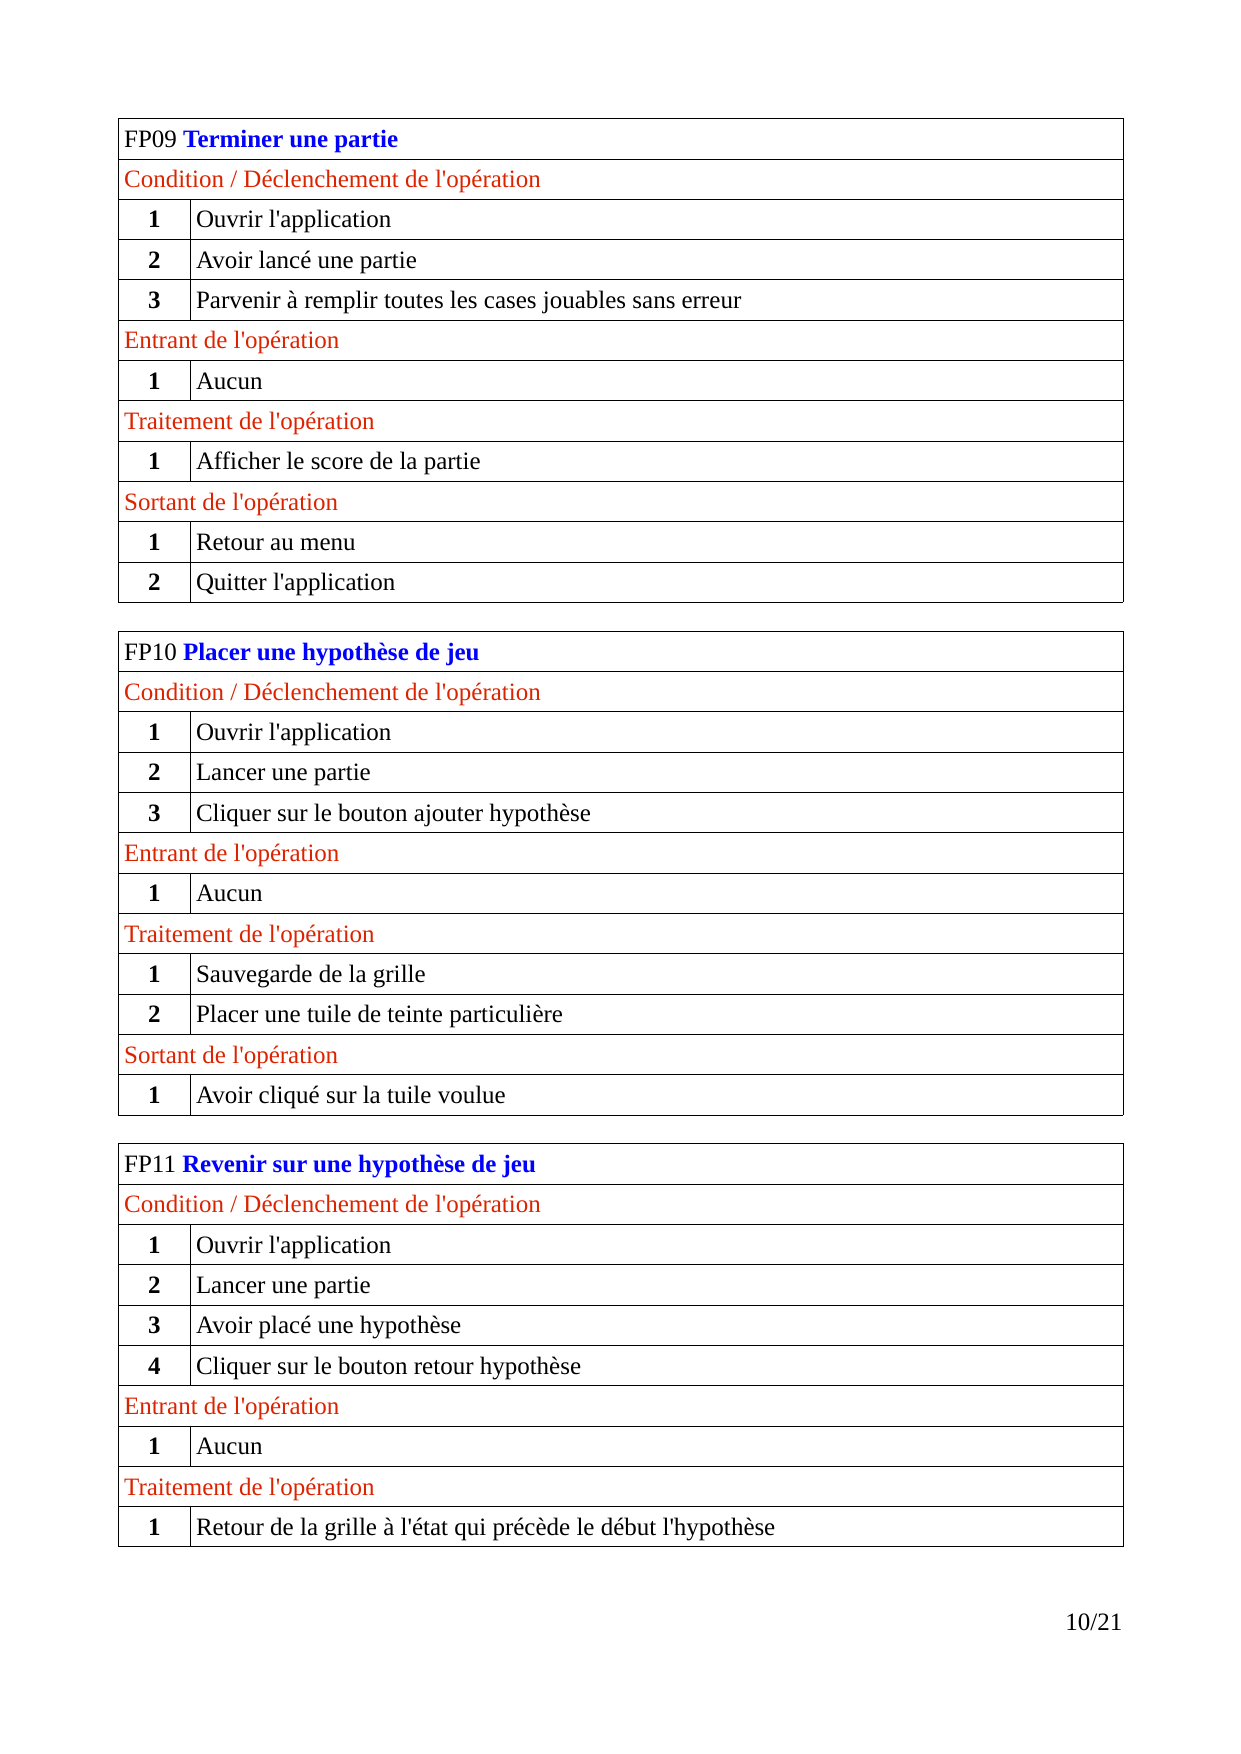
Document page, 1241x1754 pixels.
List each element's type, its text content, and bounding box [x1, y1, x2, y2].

table_cell Cliquer sur le bouton ajouter hypothèse [191, 793, 1123, 832]
table_cell Traitement de l'opération [119, 914, 1123, 953]
table_cell Condition / Déclenchement de l'opération [119, 672, 1123, 711]
table_cell 1 [119, 1075, 190, 1114]
table_cell Sortant de l'opération [119, 1035, 1123, 1074]
table_cell 1 [119, 361, 190, 400]
table_cell Ouvrir l'application [191, 200, 1123, 239]
table_cell 2 [119, 995, 190, 1034]
table_cell 3 [119, 793, 190, 832]
table_cell 2 [119, 240, 190, 279]
table_cell Sauvegarde de la grille [191, 954, 1123, 993]
table_header FP09 Terminer une partie [119, 119, 1123, 158]
table_cell Cliquer sur le bouton retour hypothèse [191, 1346, 1123, 1385]
table_cell Aucun [191, 874, 1123, 913]
table_cell Placer une tuile de teinte particulière [191, 995, 1123, 1034]
table_cell Avoir cliqué sur la tuile voulue [191, 1075, 1123, 1114]
table_cell Traitement de l'opération [119, 401, 1123, 441]
table_header FP10 Placer une hypothèse de jeu [119, 632, 1123, 671]
table_header FP11 Revenir sur une hypothèse de jeu [119, 1144, 1123, 1184]
table_cell Entrant de l'opération [119, 833, 1123, 873]
table_cell Afficher le score de la partie [191, 442, 1123, 481]
table_cell Quitter l'application [191, 563, 1123, 602]
table_cell 1 [119, 712, 190, 752]
table_cell Sortant de l'opération [119, 482, 1123, 521]
table_cell 1 [119, 954, 190, 993]
table_cell Avoir lancé une partie [191, 240, 1123, 279]
table_cell Aucun [191, 361, 1123, 400]
table_cell 1 [119, 522, 190, 562]
table_cell Parvenir à remplir toutes les cases jouables sans erreur [191, 280, 1123, 320]
table_cell 2 [119, 563, 190, 602]
table_cell Avoir placé une hypothèse [191, 1306, 1123, 1345]
table_cell Condition / Déclenchement de l'opération [119, 1185, 1123, 1224]
table_cell Ouvrir l'application [191, 712, 1123, 752]
table_cell 2 [119, 753, 190, 792]
table_cell Lancer une partie [191, 1265, 1123, 1304]
table_cell Aucun [191, 1427, 1123, 1466]
table_cell 1 [119, 200, 190, 239]
table_cell 3 [119, 1306, 190, 1345]
table_cell 3 [119, 280, 190, 320]
table_cell 1 [119, 1427, 190, 1466]
table_cell 4 [119, 1346, 190, 1385]
table_cell 1 [119, 874, 190, 913]
table_cell 2 [119, 1265, 190, 1304]
table_cell 1 [119, 1507, 190, 1546]
table_cell 1 [119, 442, 190, 481]
table_cell 1 [119, 1225, 190, 1264]
table_cell Condition / Déclenchement de l'opération [119, 160, 1123, 199]
table_cell Ouvrir l'application [191, 1225, 1123, 1264]
table_cell Retour de la grille à l'état qui précède le début l'hypothèse [191, 1507, 1123, 1546]
table_cell Retour au menu [191, 522, 1123, 562]
table_cell Traitement de l'opération [119, 1467, 1123, 1506]
table_cell Entrant de l'opération [119, 321, 1123, 360]
table_cell Lancer une partie [191, 753, 1123, 792]
table_cell Entrant de l'opération [119, 1386, 1123, 1426]
